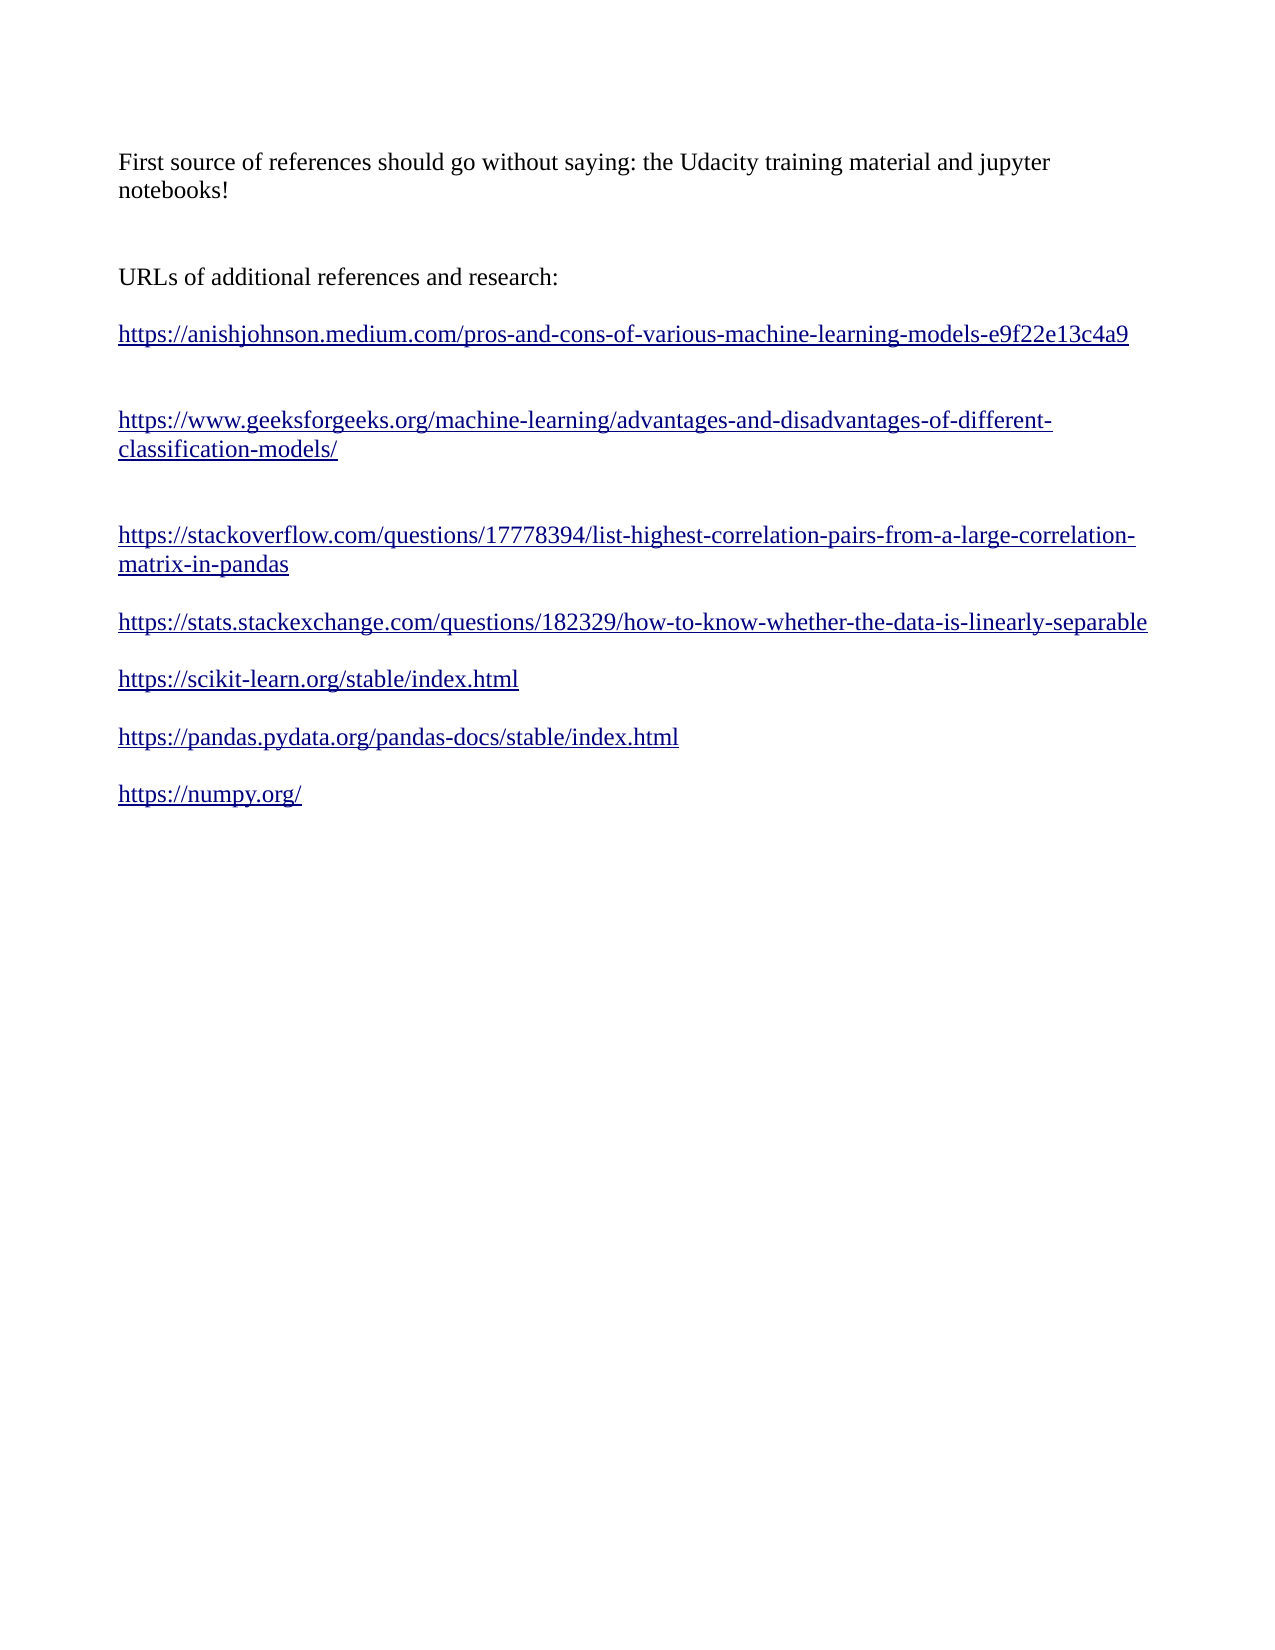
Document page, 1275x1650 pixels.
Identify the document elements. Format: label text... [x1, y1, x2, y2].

text https://stats.stackexchange.com/questions/182329/how-to-know-whether-the-data-is-linearly-separable [118, 607, 1157, 636]
text https://anishjohnson.medium.com/pros-and-cons-of-various-machine-learning-models-e9f22e13c4a9 [118, 319, 1157, 348]
text https://pandas.pydata.org/pandas-docs/stable/index.html [118, 722, 1157, 751]
text https://www.geeksforgeeks.org/machine-learning/advantages-and-disadvantages-of-different-classification-models/ [118, 406, 1157, 463]
text https://numpy.org/ [118, 779, 1157, 808]
text URLs of additional references and research: [118, 262, 1157, 291]
text https://stackoverflow.com/questions/17778394/list-highest-correlation-pairs-from-a-large-correlation-matrix-in-pandas [118, 521, 1157, 578]
text First source of references should go without saying: the Udacity training material and jupyter notebooks! [118, 147, 1157, 204]
text https://scikit-learn.org/stable/index.html [118, 664, 1157, 693]
